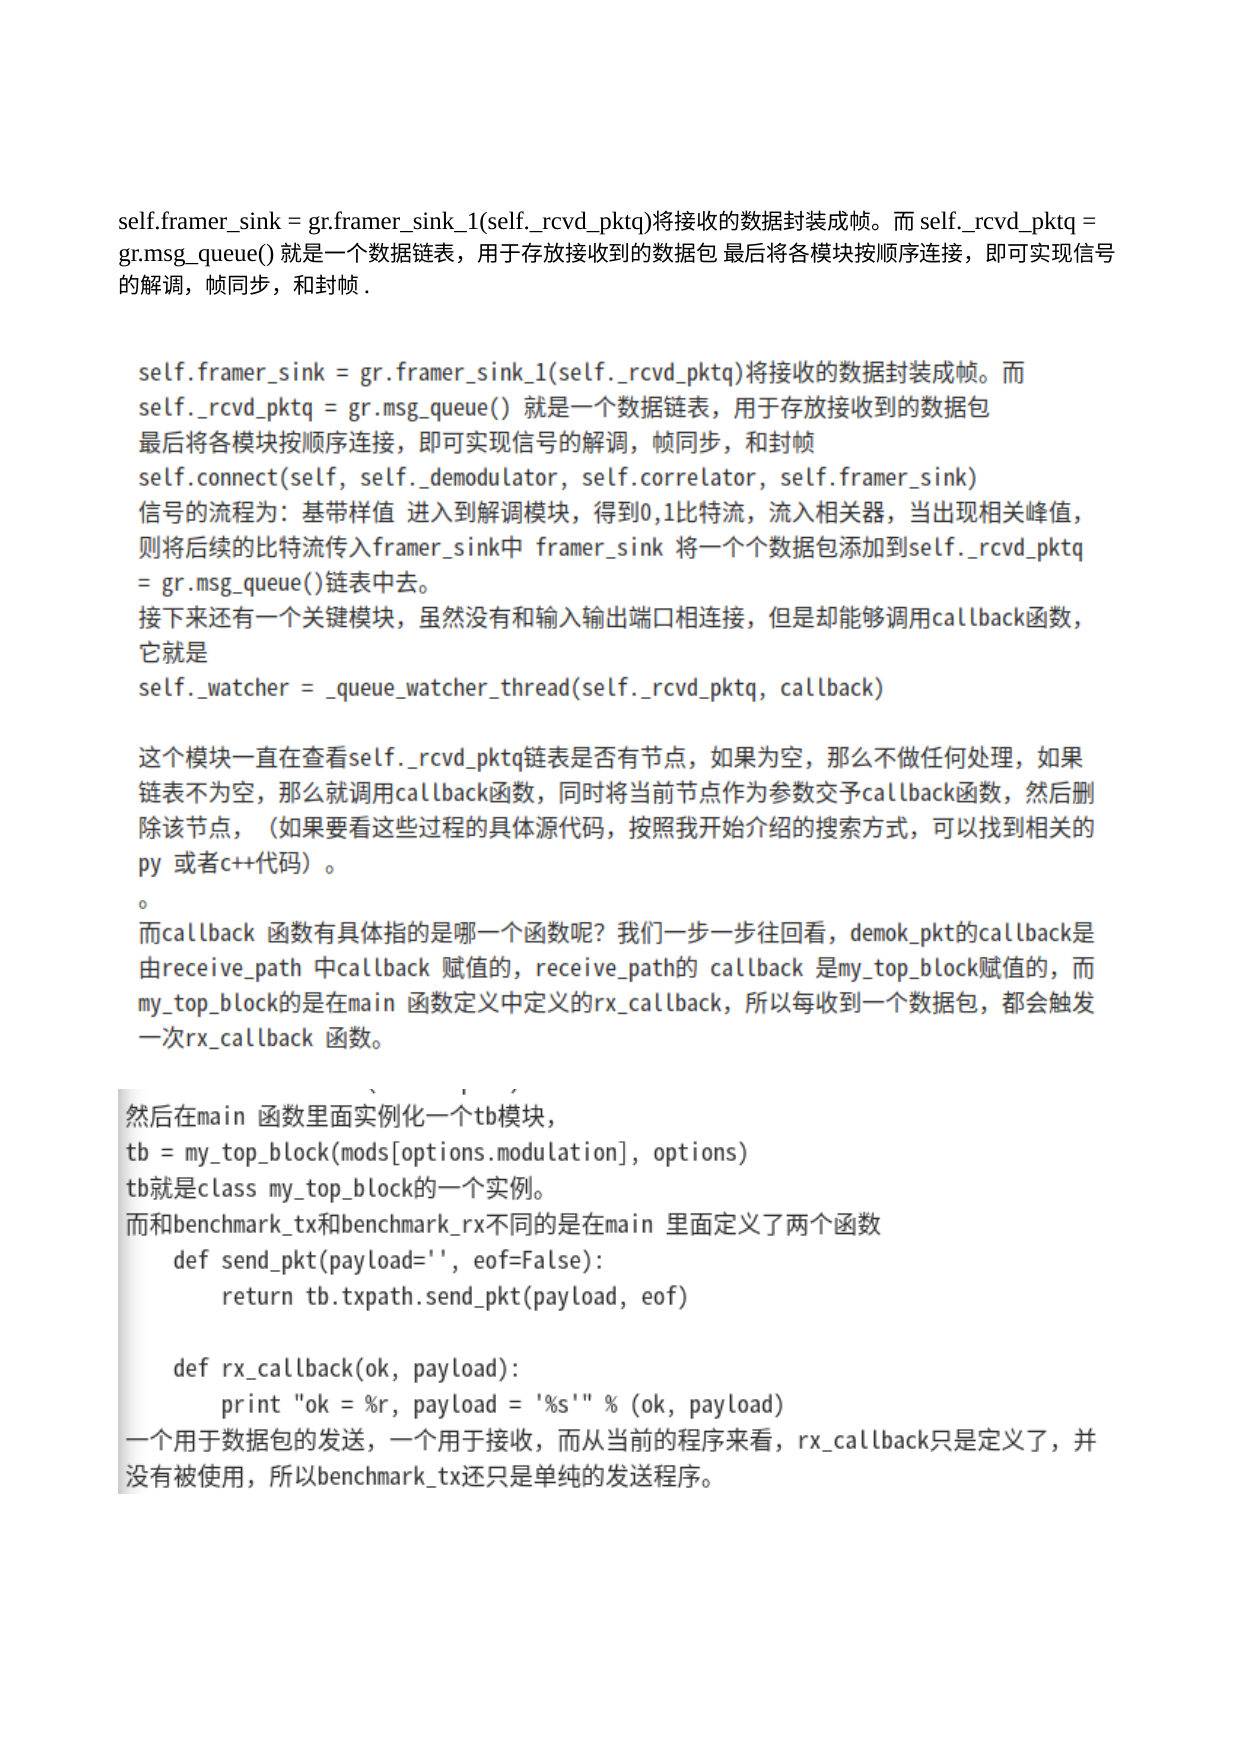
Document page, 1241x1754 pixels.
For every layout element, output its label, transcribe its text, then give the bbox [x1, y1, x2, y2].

picture [118, 356, 1123, 1061]
picture [118, 1089, 1123, 1494]
text self.framer_sink = gr.framer_sink_1(self._rcvd_pktq)将接收的数据封装成帧。而 self._rcvd_pktq = gr.msg_queue() 就是一个数据链表，用于存放接收到的数据包 最后将各模块按顺序连接，即可实现信号的解调，帧同步，和封帧 . [118, 204, 1122, 299]
